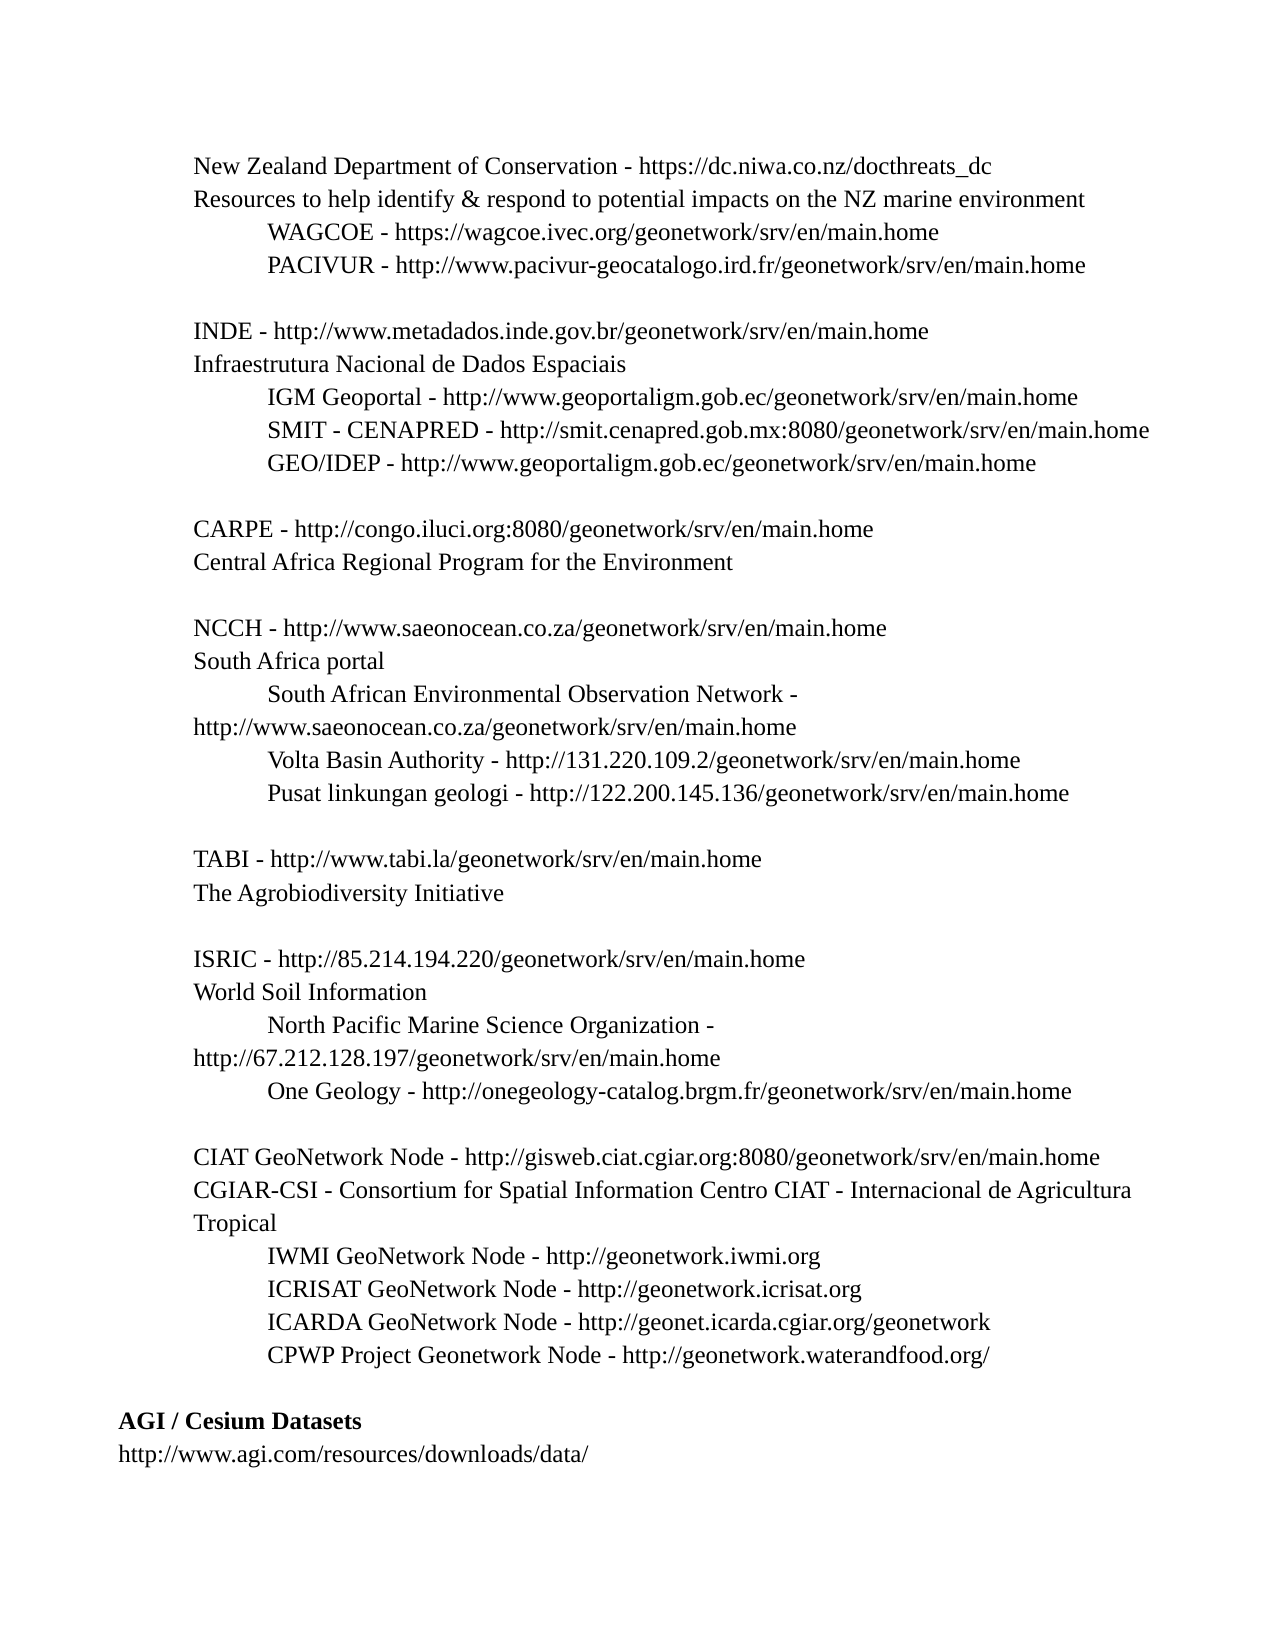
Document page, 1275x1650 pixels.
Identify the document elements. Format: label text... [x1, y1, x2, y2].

text AGI / Cesium Datasets [118, 1406, 1157, 1435]
text http://www.agi.com/resources/downloads/data/ [118, 1439, 1157, 1468]
text New Zealand Department of Conservation - https://dc.niwa.co.nz/docthreats_dc Resources to help identify & respond to potential impacts on the NZ marine environment WAGCOE - https://wagcoe.ivec.org/geonetwork/srv/en/main.home PACIVUR - http://www.pacivur-geocatalogo.ird.fr/geonetwork/srv/en/main.home INDE - http://www.metadados.inde.gov.br/geonetwork/srv/en/main.home Infraestrutura Nacional de Dados Espaciais IGM Geoportal - http://www.geoportaligm.gob.ec/geonetwork/srv/en/main.home SMIT - CENAPRED - http://smit.cenapred.gob.mx:8080/geonetwork/srv/en/main.home GEO/IDEP - http://www.geoportaligm.gob.ec/geonetwork/srv/en/main.home CARPE - http://congo.iluci.org:8080/geonetwork/srv/en/main.home Central Africa Regional Program for the Environment NCCH - http://www.saeonocean.co.za/geonetwork/srv/en/main.home South Africa portal South African Environmental Observation Network - http://www.saeonocean.co.za/geonetwork/srv/en/main.home Volta Basin Authority - http://131.220.109.2/geonetwork/srv/en/main.home Pusat linkungan geologi - http://122.200.145.136/geonetwork/srv/en/main.home TABI - http://www.tabi.la/geonetwork/srv/en/main.home The Agrobiodiversity Initiative ISRIC - http://85.214.194.220/geonetwork/srv/en/main.home World Soil Information North Pacific Marine Science Organization - http://67.212.128.197/geonetwork/srv/en/main.home One Geology - http://onegeology-catalog.brgm.fr/geonetwork/srv/en/main.home CIAT GeoNetwork Node - http://gisweb.ciat.cgiar.org:8080/geonetwork/srv/en/main.home CGIAR-CSI - Consortium for Spatial Information Centro CIAT - Internacional de Agricultura Tropical IWMI GeoNetwork Node - http://geonetwork.iwmi.org ICRISAT GeoNetwork Node - http://geonetwork.icrisat.org ICARDA GeoNetwork Node - http://geonet.icarda.cgiar.org/geonetwork CPWP Project Geonetwork Node - http://geonetwork.waterandfood.org/ [193, 118, 1157, 1369]
